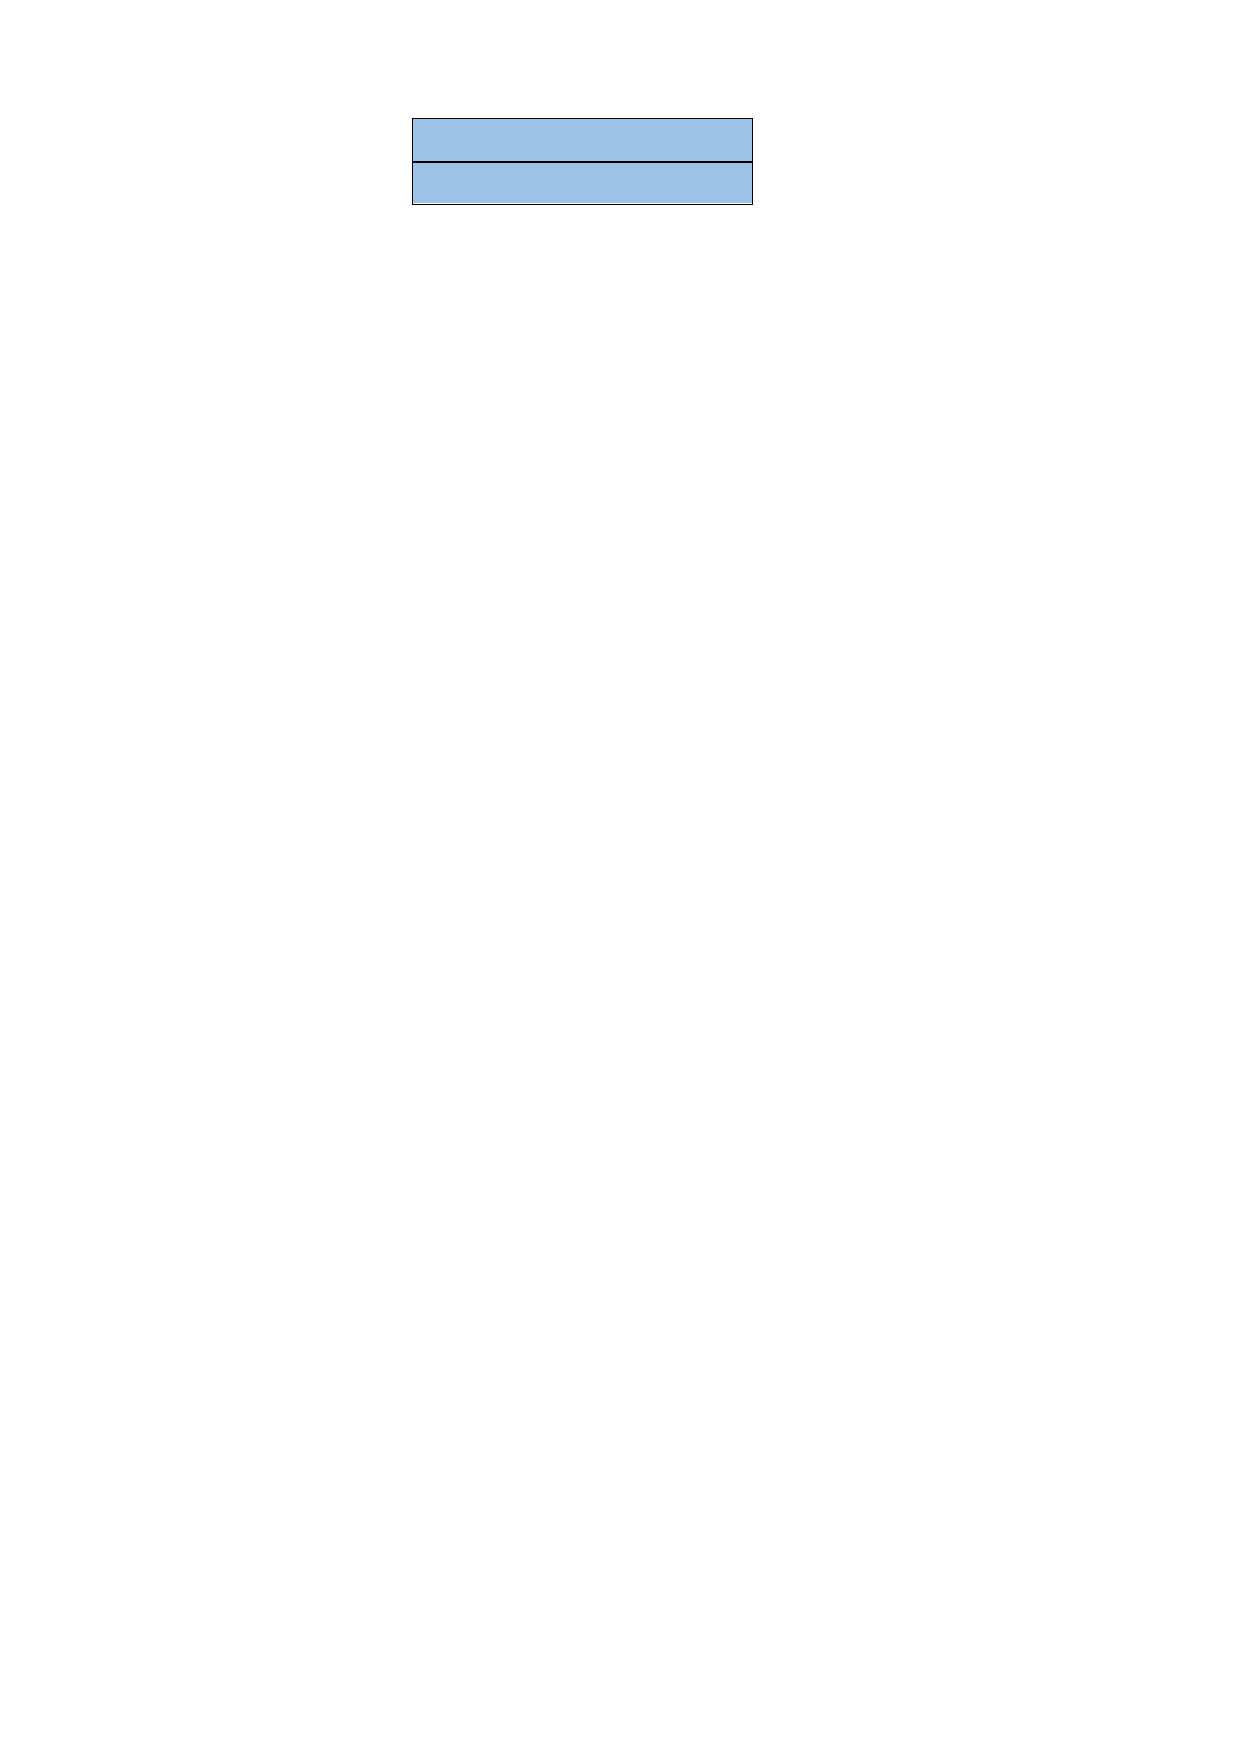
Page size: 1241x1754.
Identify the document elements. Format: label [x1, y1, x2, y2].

table_cell [413, 163, 752, 203]
table_header [413, 119, 752, 161]
